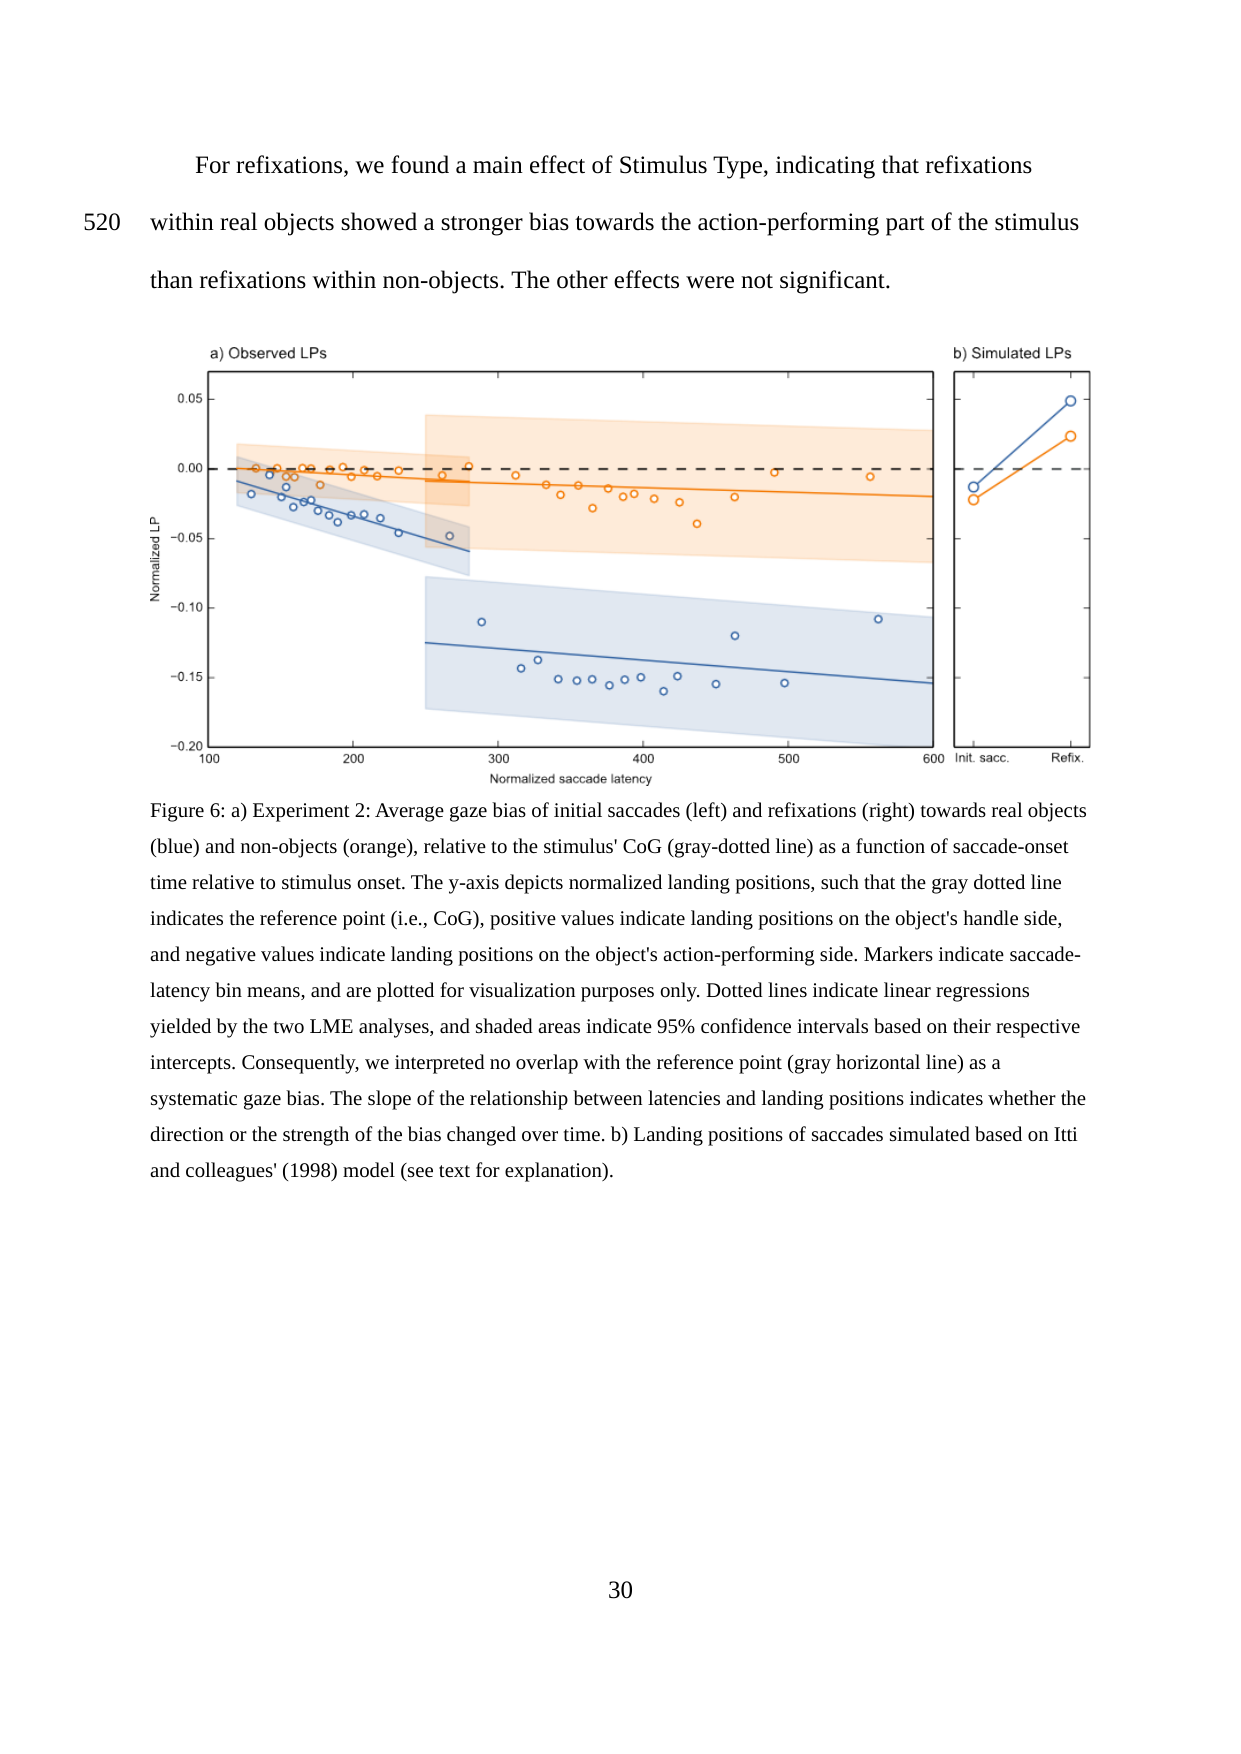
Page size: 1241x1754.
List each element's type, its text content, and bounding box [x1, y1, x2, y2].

picture [150, 347, 1091, 786]
text Figure 6: a) Experiment 2: Average gaze bias of initial saccades (left) and refixations (right) towards real objects (blue) and non-objects (orange), relative to the stimulus' CoG (gray-dotted line) as a function of saccade-onset time relative to stimulus onset. The y-axis depicts normalized landing positions, such that the gray dotted line indicates the reference point (i.e., CoG), positive values indicate landing positions on the object's handle side, and negative values indicate landing positions on the object's action-performing side. Markers indicate saccade-latency bin means, and are plotted for visualization purposes only. Dotted lines indicate linear regressions yielded by the two LME analyses, and shaded areas indicate 95% confidence intervals based on their respective intercepts. Consequently, we interpreted no overlap with the reference point (gray horizontal line) as a systematic gaze bias. The slope of the relationship between latencies and landing positions indicates whether the direction or the strength of the bias changed over time. b) Landing positions of saccades simulated based on Itti and colleagues' (1998) model (see text for explanation). [150, 786, 1091, 1182]
text For refixations, we found a main effect of Stimulus Type, indicating that refixations within real objects showed a stronger bias towards the action-performing part of the stimulus than refixations within non-objects. The other effects were not significant. [150, 150, 1091, 294]
